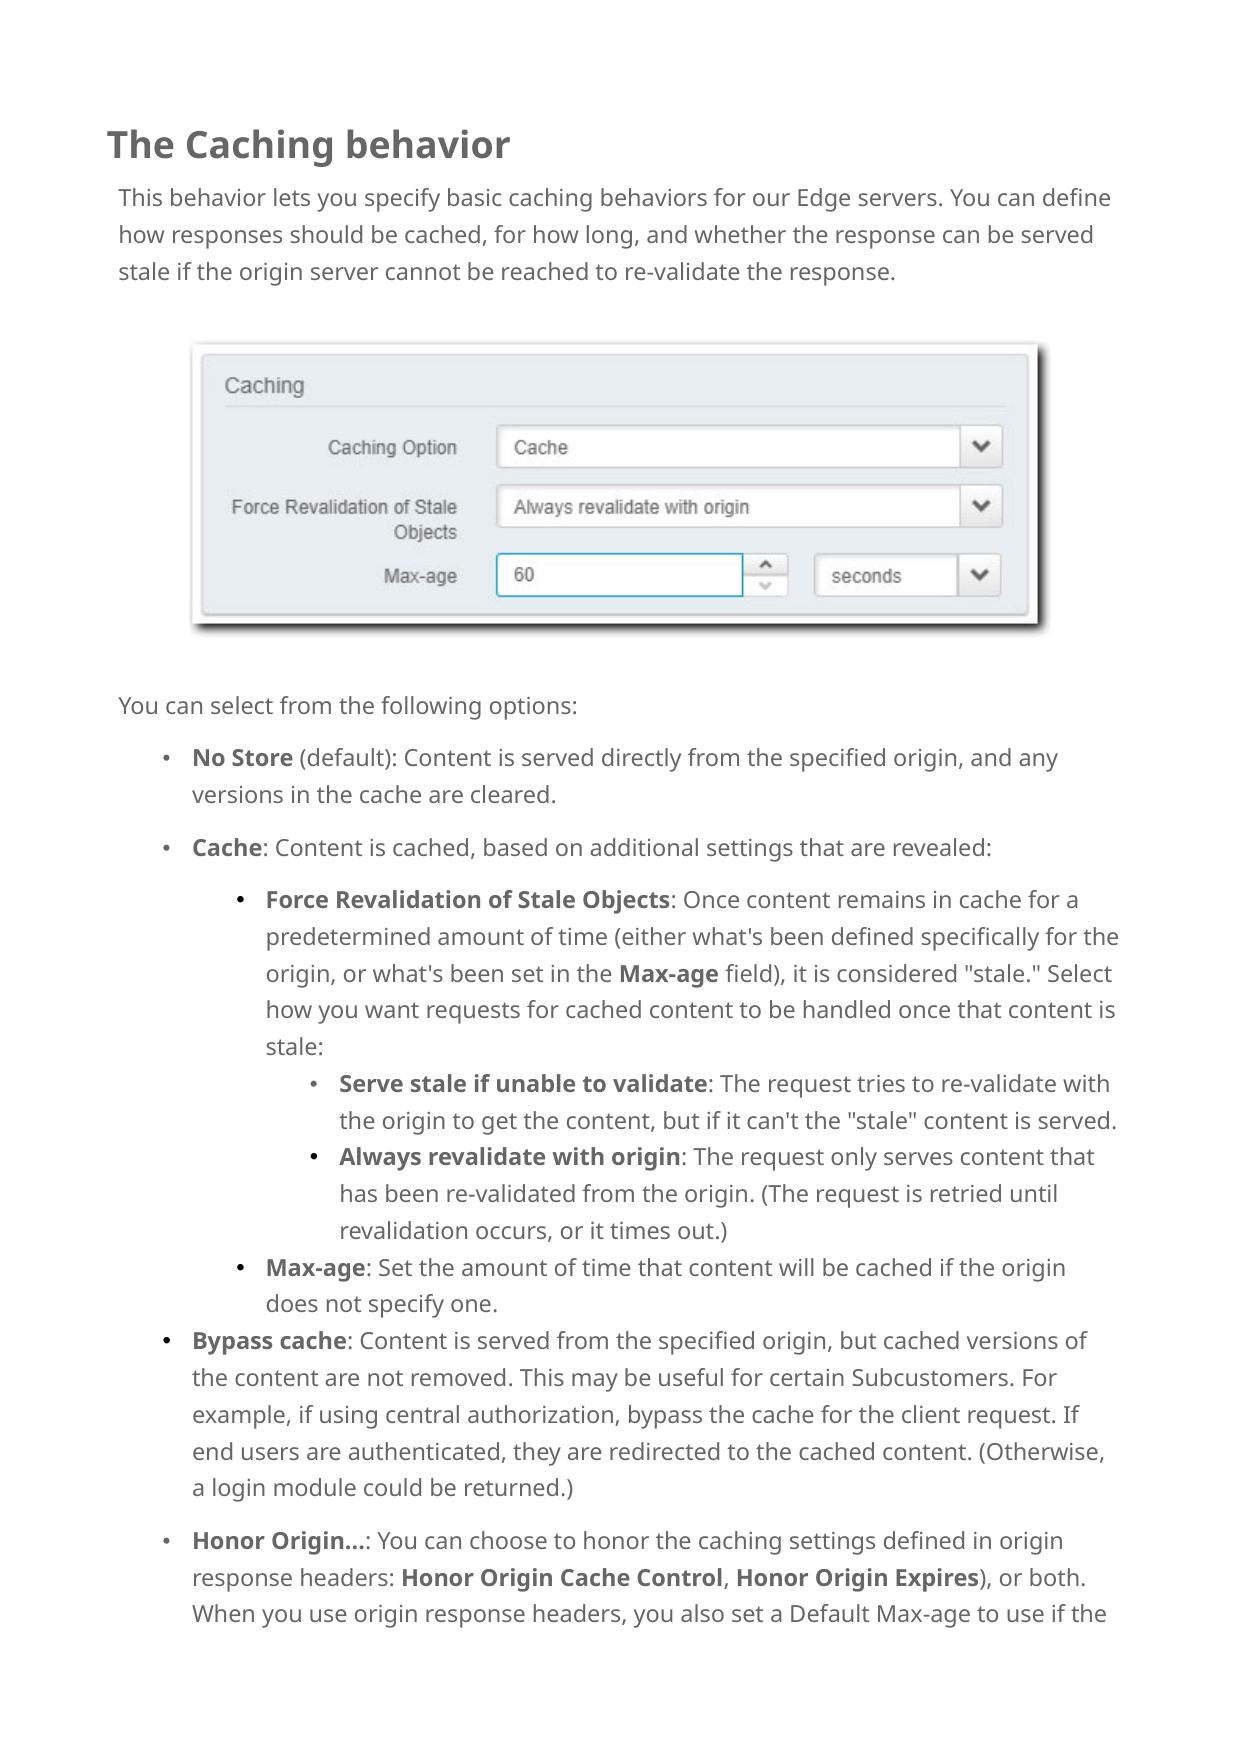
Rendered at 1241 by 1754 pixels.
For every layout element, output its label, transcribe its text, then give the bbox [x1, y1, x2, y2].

list Always revalidate with origin: The request only serves content that has been re-validated from the origin. (The request is retried until revalidation occurs, or it times out.) [309, 1141, 1122, 1246]
list Cache: Content is cached, based on additional settings that are revealed: [162, 831, 1122, 863]
list No Store (default): Content is served directly from the specified origin, and any versions in the cache are cleared. [162, 742, 1122, 811]
text You can select from the following options: [118, 689, 1122, 721]
list Honor Origin...: You can choose to honor the caching settings defined in origin response headers: Honor Origin Cache Control, Honor Origin Expires), or both. When you use origin response headers, you also set a Default Max-age to use if the [162, 1524, 1122, 1629]
text This behavior lets you specify basic caching behaviors for our Edge servers. You can define how responses should be cached, for how long, and whether the response can be served stale if the origin server cannot be reached to re-validate the response. [118, 182, 1122, 287]
list Force Revalidation of Stale Objects: Once content remains in cache for a predetermined amount of time (either what's been defined specifically for the origin, or what's been set in the Max-age field), it is considered "stale." Select how you want requests for cached content to be handled once that content is stale: [236, 883, 1122, 1062]
list Bypass cache: Content is served from the specified origin, but cached versions of the content are not removed. This may be useful for certain Subcustomers. For example, if using central authorization, bypass the cache for the client request. If end users are authenticated, they are redirected to the cached content. (Otherwise, a login module could be returned.) [162, 1324, 1122, 1504]
list Serve stale if unable to validate: The request tries to re-validate with the origin to get the content, but if it can't the "stale" content is served. [309, 1067, 1122, 1136]
list Max-age: Set the amount of time that content will be cached if the origin does not specify one. [236, 1251, 1122, 1320]
subtitle The Caching behavior [106, 118, 1122, 169]
picture [188, 340, 1052, 638]
